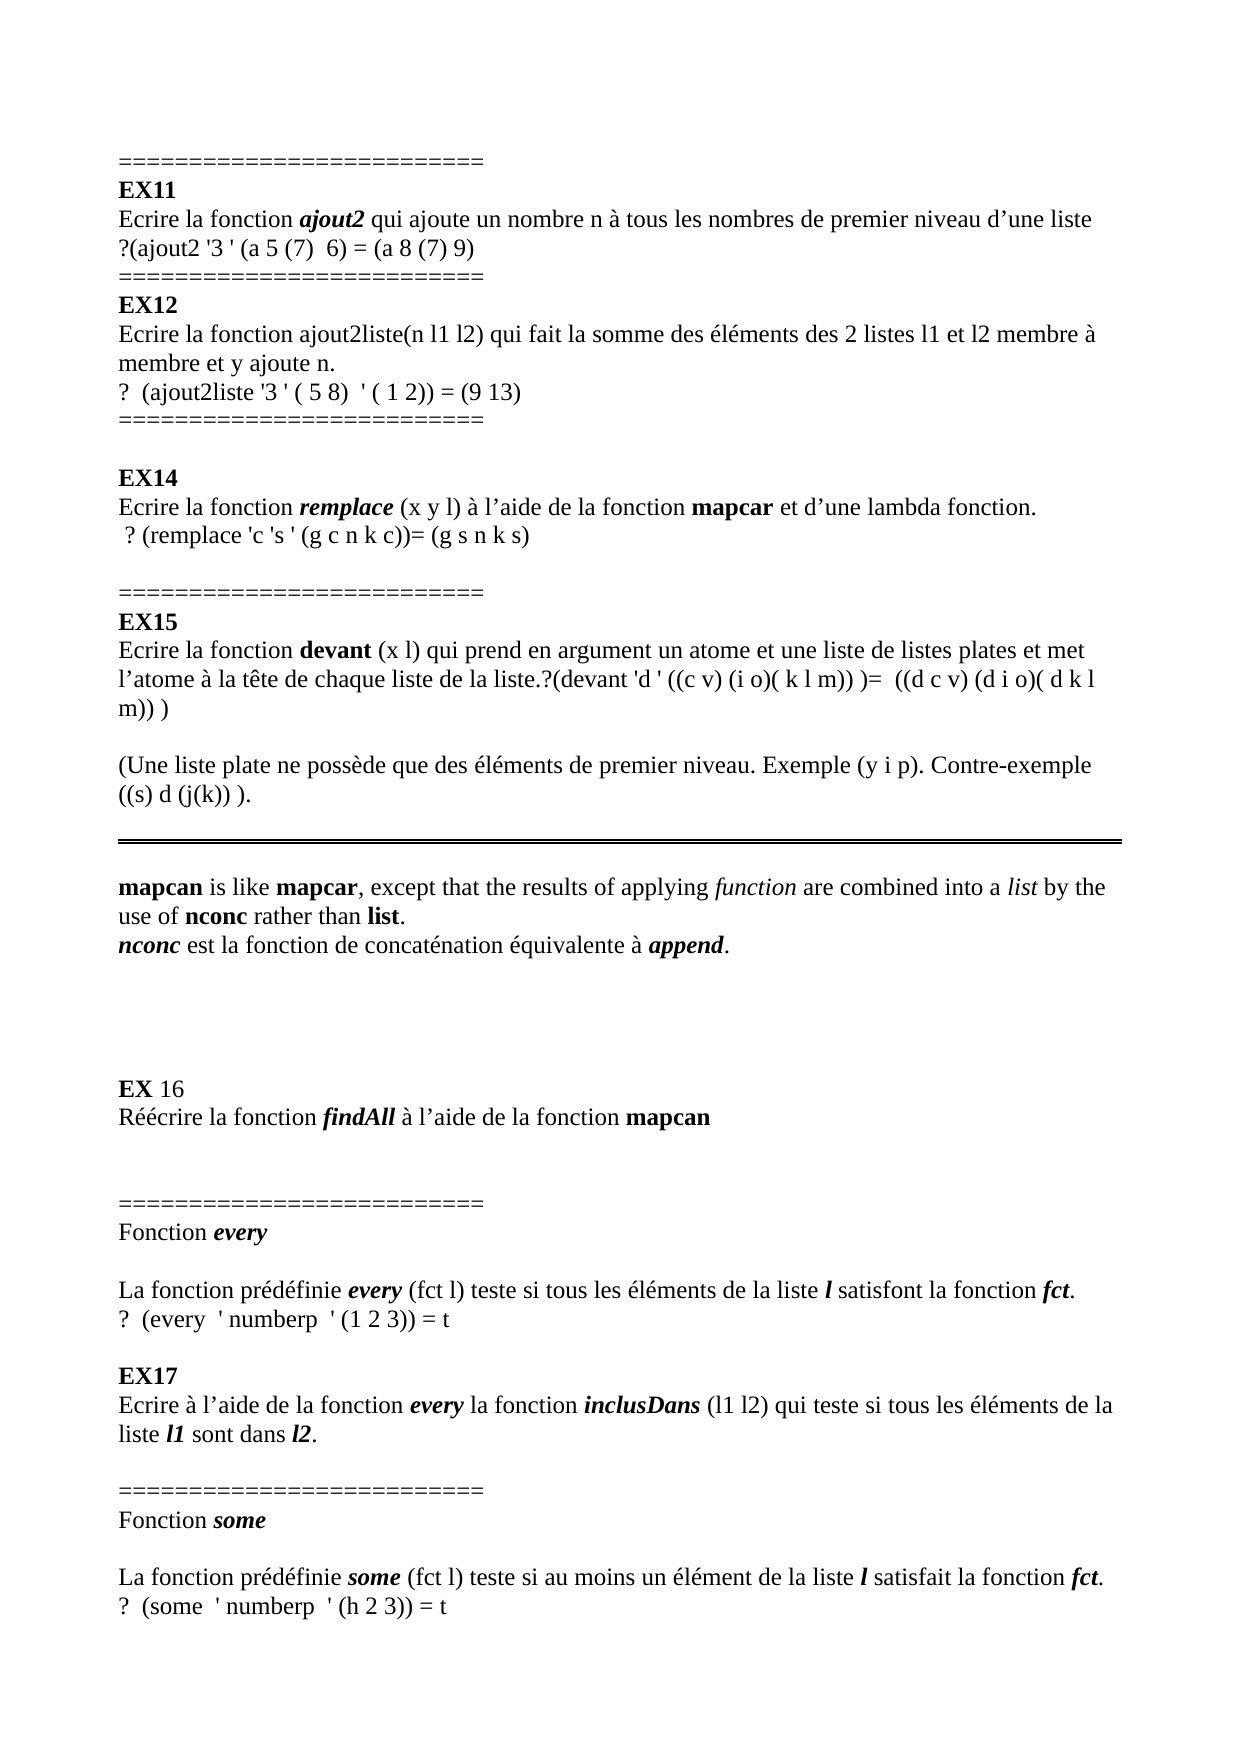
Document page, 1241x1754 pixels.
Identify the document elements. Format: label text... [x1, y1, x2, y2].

text La fonction prédéfinie some (fct l) teste si au moins un élément de la liste l satisfait la fonction fct. [118, 1562, 1122, 1591]
text Ecrire la fonction ajout2 qui ajoute un nombre n à tous les nombres de premier niveau d’une liste [118, 204, 1122, 233]
text ========================== [118, 578, 1122, 607]
text EX 16 [118, 1074, 1122, 1102]
text Ecrire la fonction ajout2liste(n l1 l2) qui fait la somme des éléments des 2 listes l1 et l2 membre à membre et y ajoute n. [118, 319, 1122, 377]
text ========================== [118, 262, 1122, 291]
text EX14 [118, 463, 1122, 492]
text (Une liste plate ne possède que des éléments de premier niveau. Exemple (y i p). Contre-exemple ((s) d (j(k)) ). [118, 751, 1122, 808]
text ========================== [118, 147, 1122, 176]
text ========================== [118, 406, 1122, 434]
text mapcan is like mapcar, except that the results of applying function are combined into a list by the use of nconc rather than list. [118, 872, 1122, 930]
text ========================== [118, 1476, 1122, 1505]
text Ecrire à l’aide de la fonction every la fonction inclusDans (l1 l2) qui teste si tous les éléments de la liste l1 sont dans l2. [118, 1390, 1122, 1447]
text ? (every ' numberp ' (1 2 3)) = t [118, 1304, 1122, 1332]
text Réécrire la fonction findAll à l’aide de la fonction mapcan [118, 1102, 1122, 1131]
text ? (some ' numberp ' (h 2 3)) = t [118, 1591, 1122, 1620]
text Fonction every [118, 1217, 1122, 1246]
text EX12 [118, 291, 1122, 319]
text Fonction some [118, 1505, 1122, 1534]
text ========================== [118, 1189, 1122, 1217]
text EX17 [118, 1361, 1122, 1390]
text EX15 [118, 607, 1122, 636]
text ? (ajout2liste '3 ' ( 5 8) ' ( 1 2)) = (9 13) [118, 377, 1122, 406]
text ?(ajout2 '3 ' (a 5 (7) 6) = (a 8 (7) 9) [118, 233, 1122, 262]
text Ecrire la fonction remplace (x y l) à l’aide de la fonction mapcar et d’une lambda fonction. [118, 492, 1122, 521]
text Ecrire la fonction devant (x l) qui prend en argument un atome et une liste de listes plates et met l’atome à la tête de chaque liste de la liste.?(devant 'd ' ((c v) (i o)( k l m)) )= ((d c v) (d i o)( d k l m)) ) [118, 636, 1122, 722]
text nconc est la fonction de concaténation équivalente à append. [118, 930, 1122, 959]
text La fonction prédéfinie every (fct l) teste si tous les éléments de la liste l satisfont la fonction fct. [118, 1275, 1122, 1304]
text EX11 [118, 176, 1122, 204]
text ? (remplace 'c 's ' (g c n k c))= (g s n k s) [118, 521, 1122, 549]
